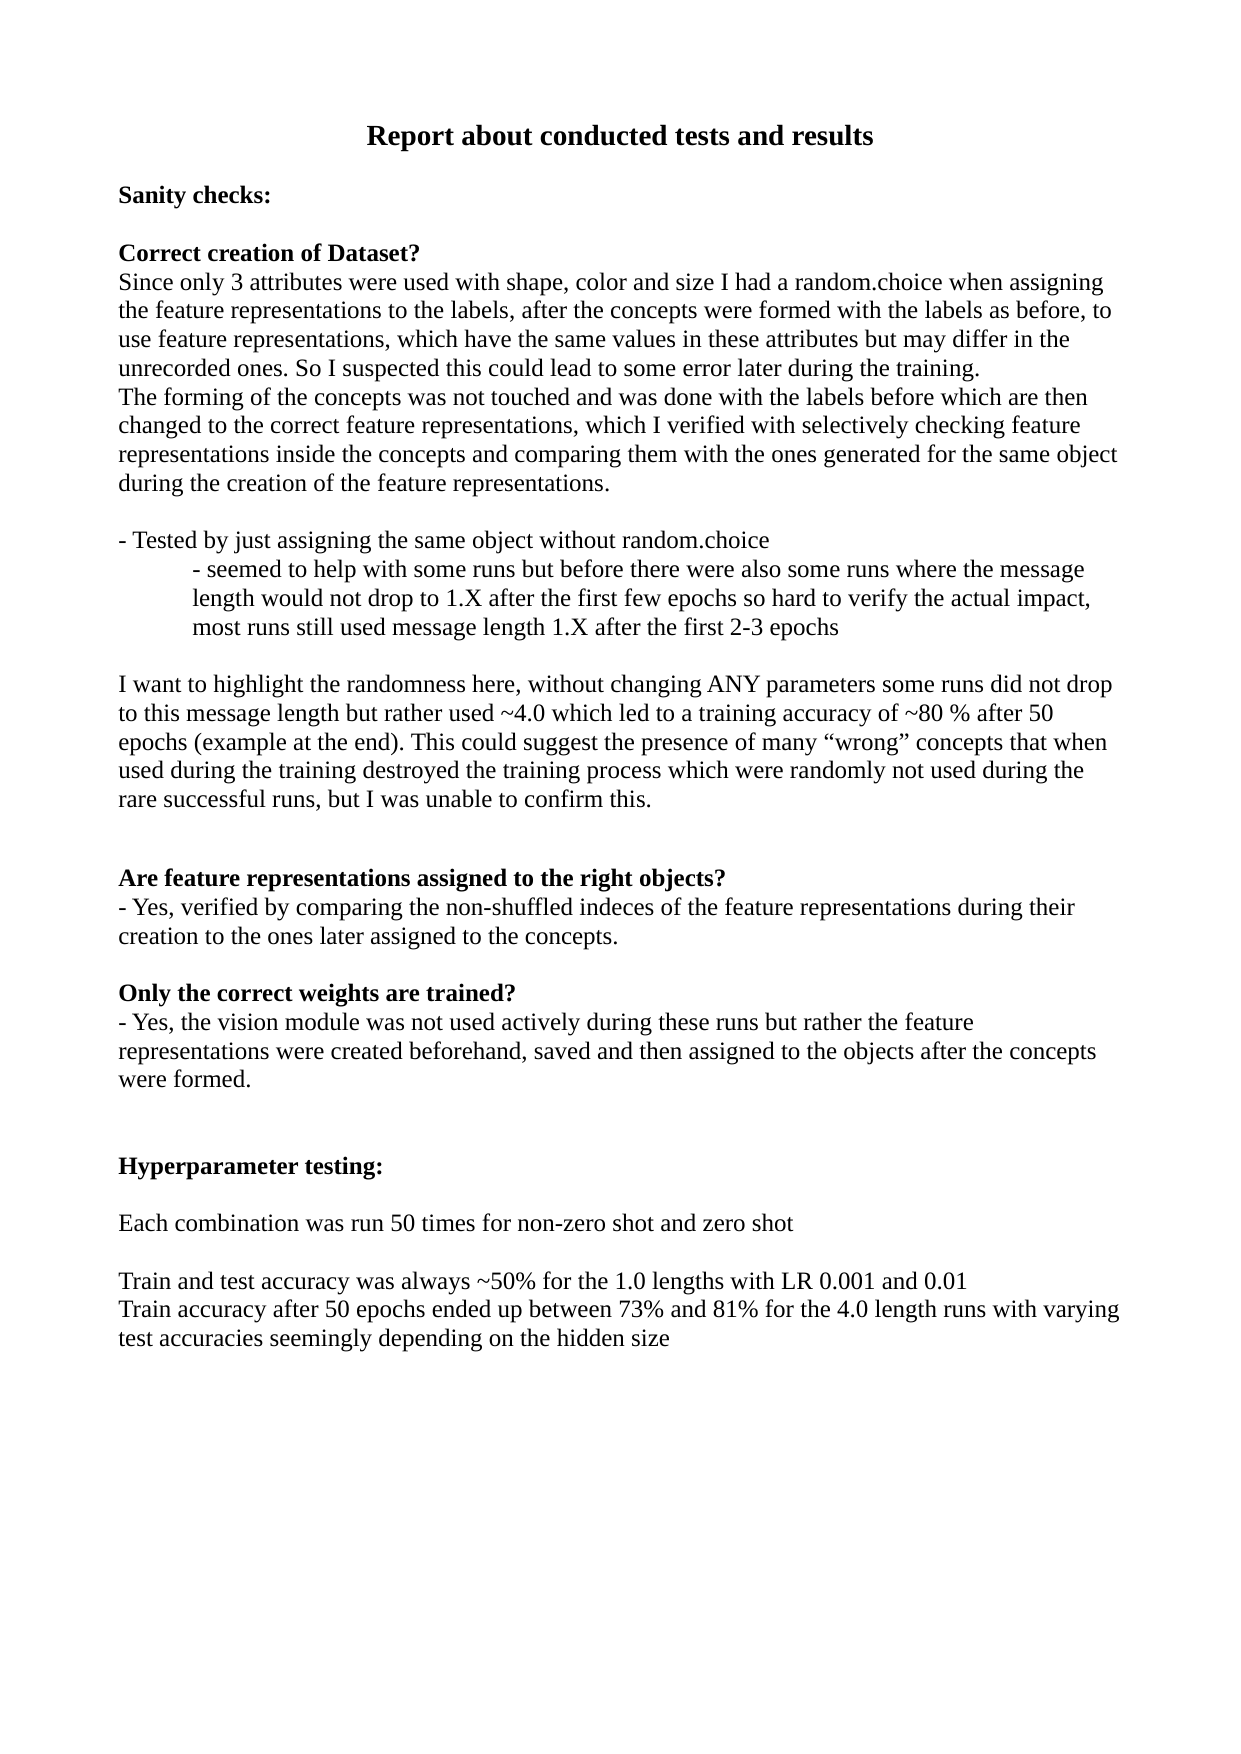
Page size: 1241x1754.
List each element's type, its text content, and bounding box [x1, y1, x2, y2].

text Hyperparameter testing: [118, 1151, 1122, 1179]
text Each combination was run 50 times for non-zero shot and zero shot [118, 1208, 1122, 1237]
text Train accuracy after 50 epochs ended up between 73% and 81% for the 4.0 length runs with varying test accuracies seemingly depending on the hidden size [118, 1294, 1122, 1352]
text - seemed to help with some runs but before there were also some runs where the message length would not drop to 1.X after the first few epochs so hard to verify the actual impact, most runs still used message length 1.X after the first 2-3 epochs [118, 554, 1122, 640]
text Report about conducted tests and results [118, 118, 1122, 152]
text Sanity checks: [118, 180, 1122, 209]
text I want to highlight the randomness here, without changing ANY parameters some runs did not drop to this message length but rather used ~4.0 which led to a training accuracy of ~80 % after 50 epochs (example at the end). This could suggest the presence of many “wrong” concepts that when used during the training destroyed the training process which were randomly not used during the rare successful runs, but I was unable to confirm this. [118, 669, 1122, 813]
text - Yes, verified by comparing the non-shuffled indeces of the feature representations during their creation to the ones later assigned to the concepts. [118, 892, 1122, 949]
text Are feature representations assigned to the right objects? [118, 863, 1122, 892]
text The forming of the concepts was not touched and was done with the labels before which are then changed to the correct feature representations, which I verified with selectively checking feature representations inside the concepts and comparing them with the ones generated for the same object during the creation of the feature representations. [118, 382, 1122, 497]
text - Tested by just assigning the same object without random.choice [118, 525, 1122, 554]
text Train and test accuracy was always ~50% for the 1.0 lengths with LR 0.001 and 0.01 [118, 1266, 1122, 1294]
text Since only 3 attributes were used with shape, color and size I had a random.choice when assigning the feature representations to the labels, after the concepts were formed with the labels as before, to use feature representations, which have the same values in these attributes but may differ in the unrecorded ones. So I suspected this could lead to some error later during the training. [118, 267, 1122, 382]
text - Yes, the vision module was not used actively during these runs but rather the feature representations were created beforehand, saved and then assigned to the objects after the concepts were formed. [118, 1007, 1122, 1093]
text Correct creation of Dataset? [118, 238, 1122, 267]
text Only the correct weights are trained? [118, 978, 1122, 1007]
